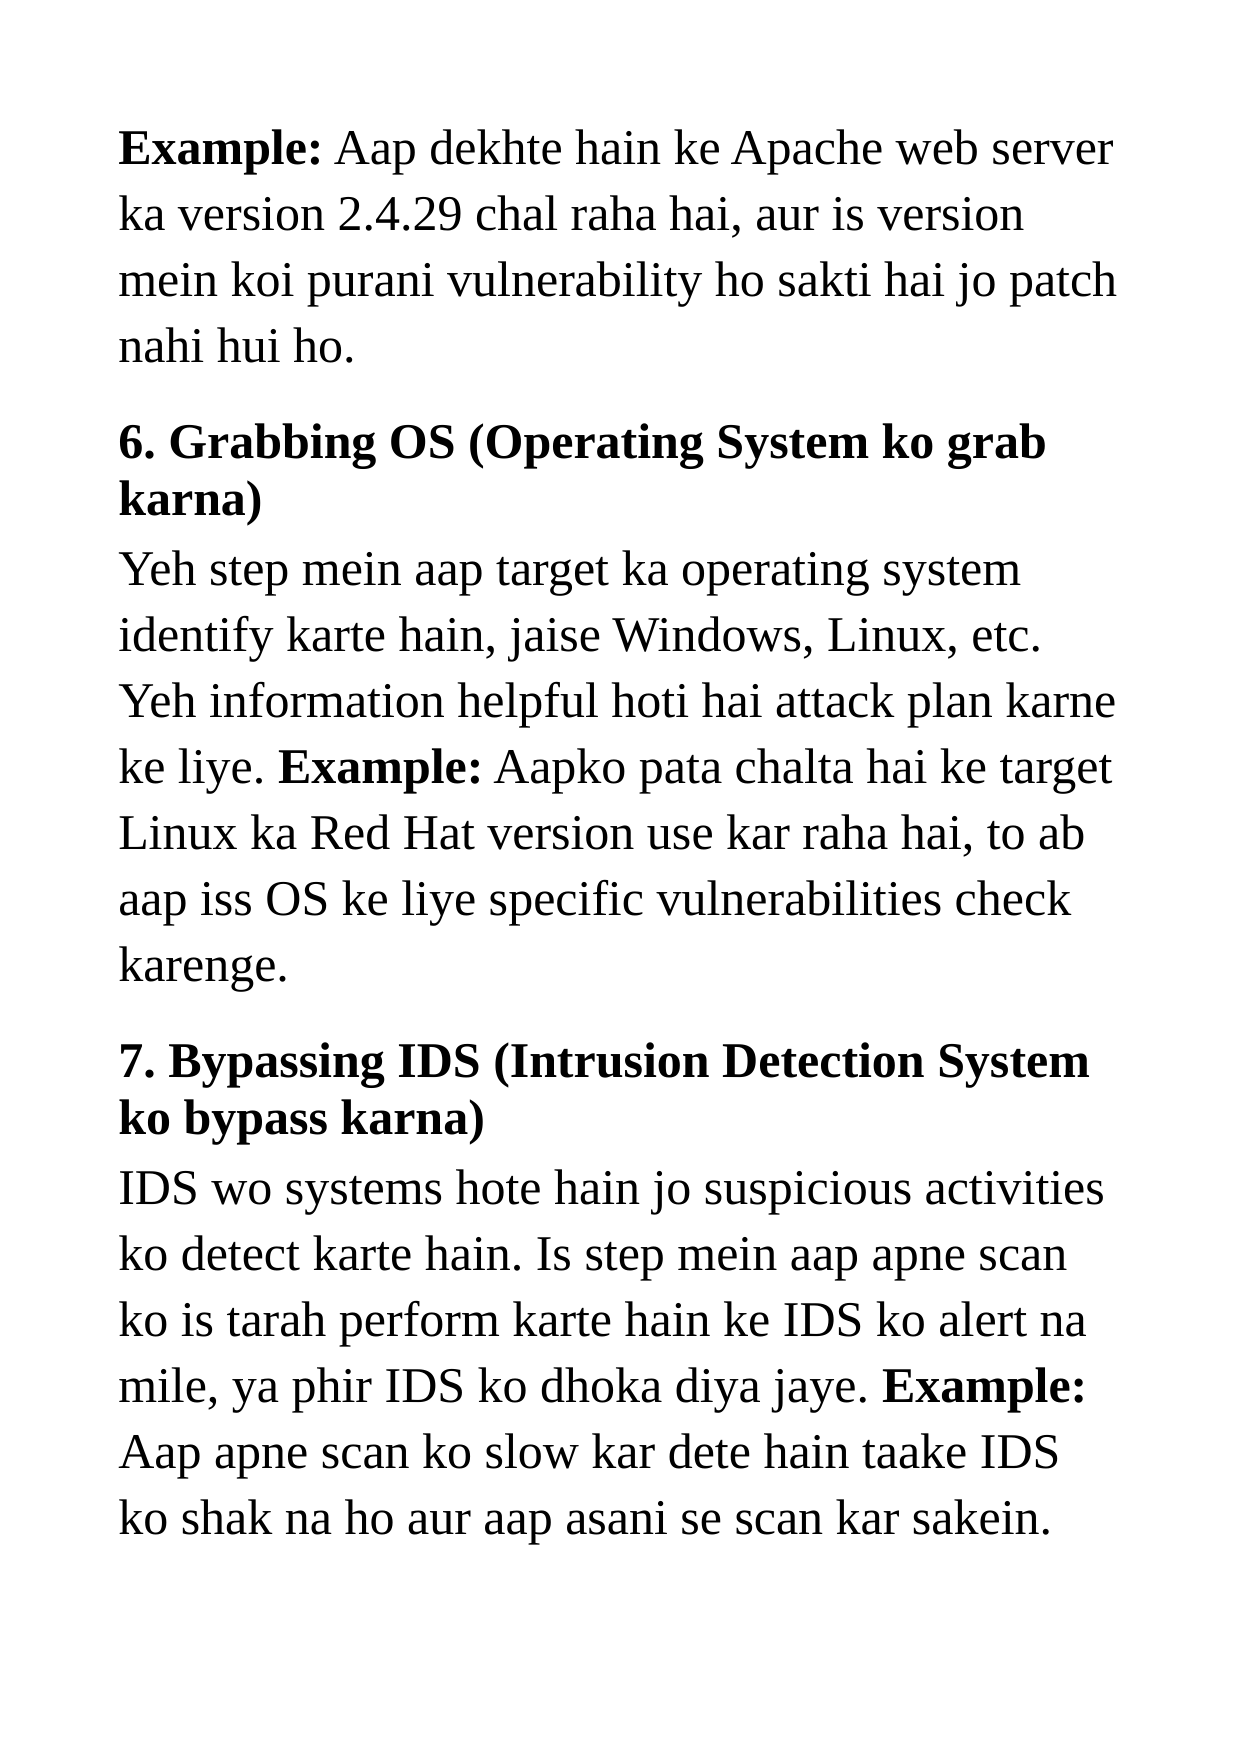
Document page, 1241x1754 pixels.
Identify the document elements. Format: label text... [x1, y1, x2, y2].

subtitle 6. Grabbing OS (Operating System ko grab karna) [118, 411, 1122, 526]
subtitle 7. Bypassing IDS (Intrusion Detection System ko bypass karna) [118, 1030, 1122, 1145]
text IDS wo systems hote hain jo suspicious activities ko detect karte hain. Is step mein aap apne scan ko is tarah perform karte hain ke IDS ko alert na mile, ya phir IDS ko dhoka diya jaye. Example: Aap apne scan ko slow kar dete hain taake IDS ko shak na ho aur aap asani se scan kar sakein. [118, 1158, 1122, 1546]
text Yeh step mein aap target ka operating system identify karte hain, jaise Windows, Linux, etc. Yeh information helpful hoti hai attack plan karne ke liye. Example: Aapko pata chalta hai ke target Linux ka Red Hat version use kar raha hai, to ab aap iss OS ke liye specific vulnerabilities check karenge. [118, 539, 1122, 993]
text Example: Aap dekhte hain ke Apache web server ka version 2.4.29 chal raha hai, aur is version mein koi purani vulnerability ho sakti hai jo patch nahi hui ho. [118, 118, 1122, 374]
